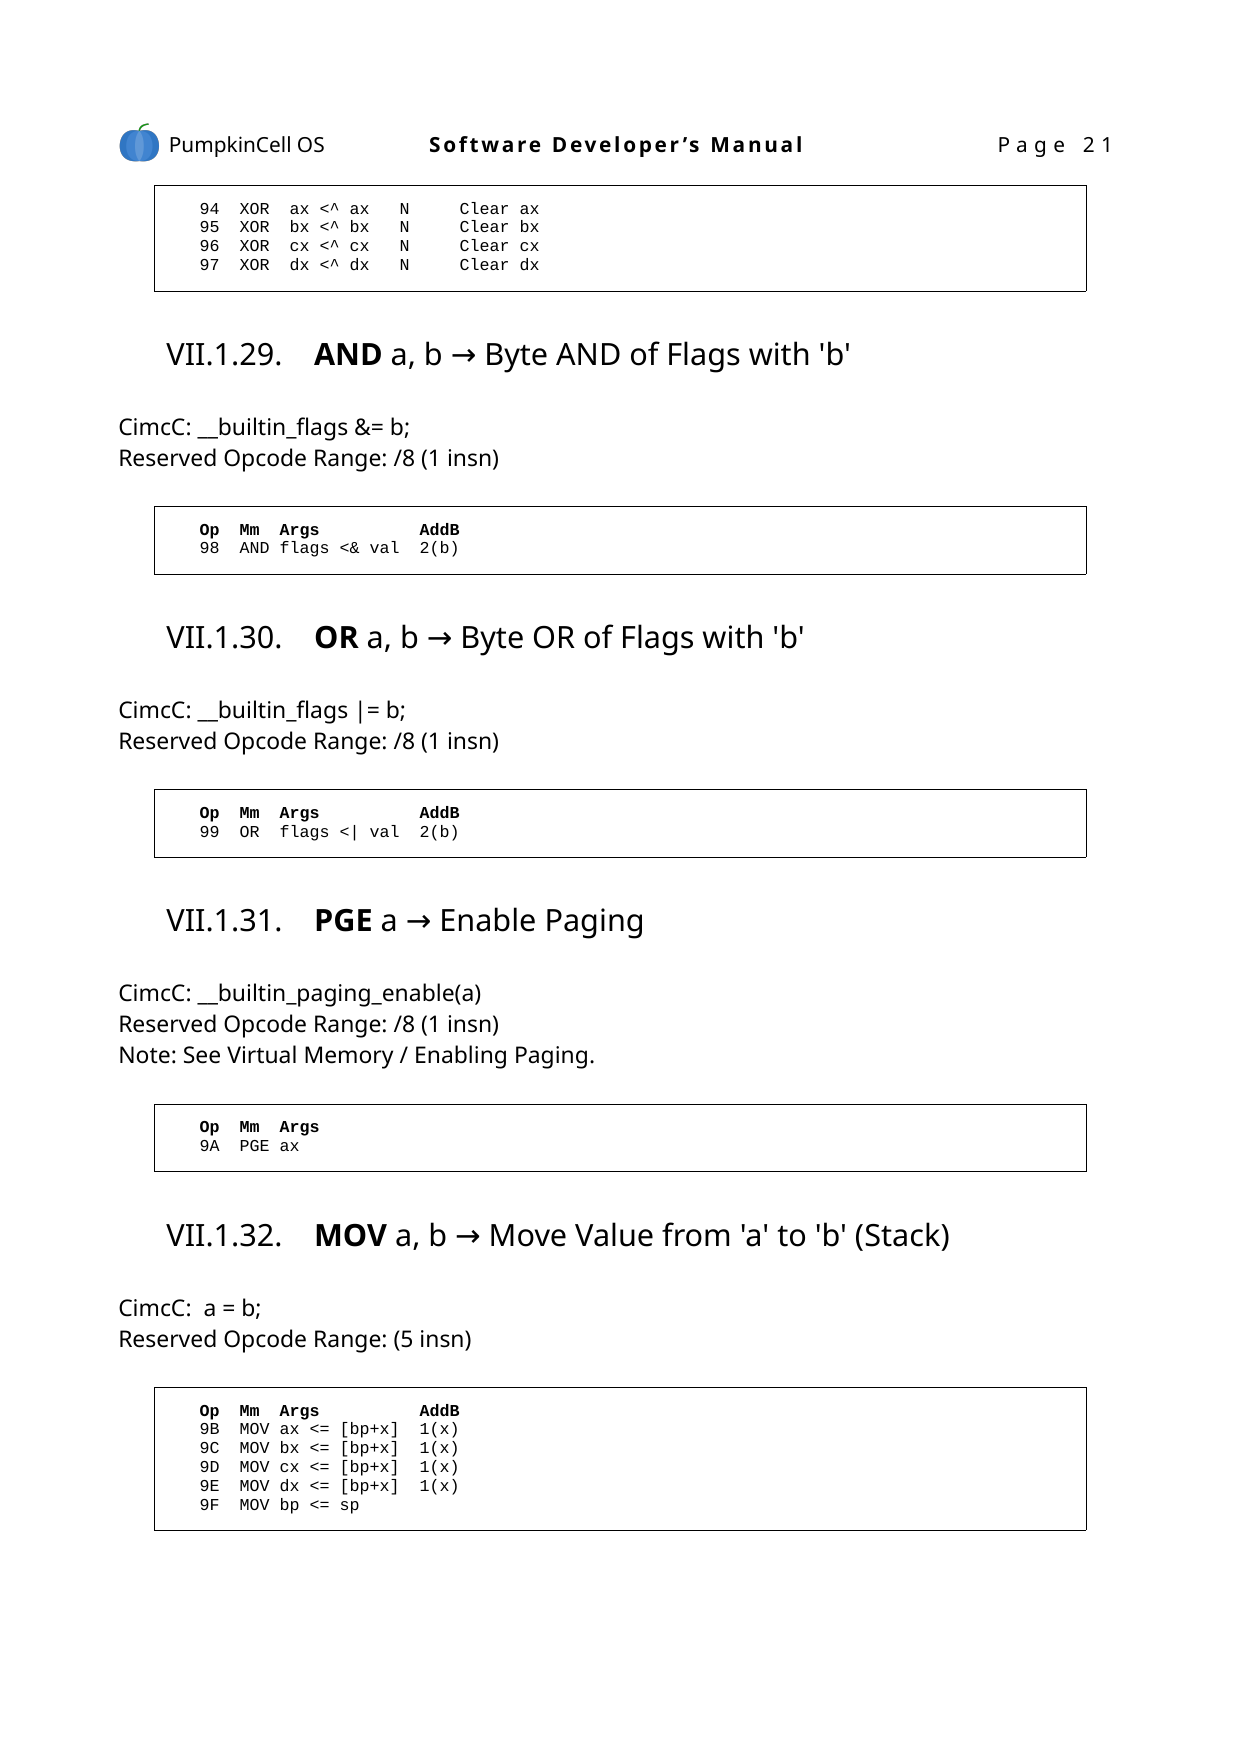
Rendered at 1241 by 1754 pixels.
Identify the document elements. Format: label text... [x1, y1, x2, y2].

subtitle AND a, b → Byte AND of Flags with 'b' [166, 333, 1122, 374]
subtitle OR a, b → Byte OR of Flags with 'b' [166, 616, 1122, 658]
text 96 XOR cx <^ cx N Clear cx [155, 223, 1086, 242]
text Op Mm Args AddB [155, 790, 1086, 808]
text Reserved Opcode Range: (5 insn) [118, 1323, 1122, 1354]
text Op Mm Args [155, 1105, 1086, 1123]
text Reserved Opcode Range: /8 (1 insn) [118, 1008, 1122, 1039]
text 9C MOV bx <= [bp+x] 1(x) [155, 1425, 1086, 1443]
text CimcC: __builtin_flags |= b; [118, 694, 1122, 725]
text Reserved Opcode Range: /8 (1 insn) [118, 725, 1122, 756]
text CimcC: __builtin_flags &= b; [118, 411, 1122, 442]
subtitle MOV a, b → Move Value from 'a' to 'b' (Stack) [166, 1214, 1122, 1255]
text Op Mm Args AddB [155, 1388, 1086, 1406]
text 98 AND flags <& val 2(b) [155, 525, 1086, 574]
text 9E MOV dx <= [bp+x] 1(x) [155, 1462, 1086, 1481]
text 99 OR flags <| val 2(b) [155, 808, 1086, 857]
text 9B MOV ax <= [bp+x] 1(x) [155, 1406, 1086, 1425]
text Op Mm Args AddB [155, 507, 1086, 525]
picture [115, 118, 164, 167]
text Note: See Virtual Memory / Enabling Paging. [118, 1039, 1122, 1071]
text 9D MOV cx <= [bp+x] 1(x) [155, 1443, 1086, 1462]
text CimcC: a = b; [118, 1291, 1122, 1323]
text 9F MOV bp <= sp [155, 1481, 1086, 1530]
text 9A PGE ax [155, 1123, 1086, 1171]
text 97 XOR dx <^ dx N Clear dx [155, 242, 1086, 291]
text 94 XOR ax <^ ax N Clear ax [155, 186, 1086, 204]
subtitle PGE a → Enable Paging [166, 899, 1122, 941]
text Reserved Opcode Range: /8 (1 insn) [118, 442, 1122, 473]
text CimcC: __builtin_paging_enable(a) [118, 977, 1122, 1008]
text 95 XOR bx <^ bx N Clear bx [155, 204, 1086, 223]
